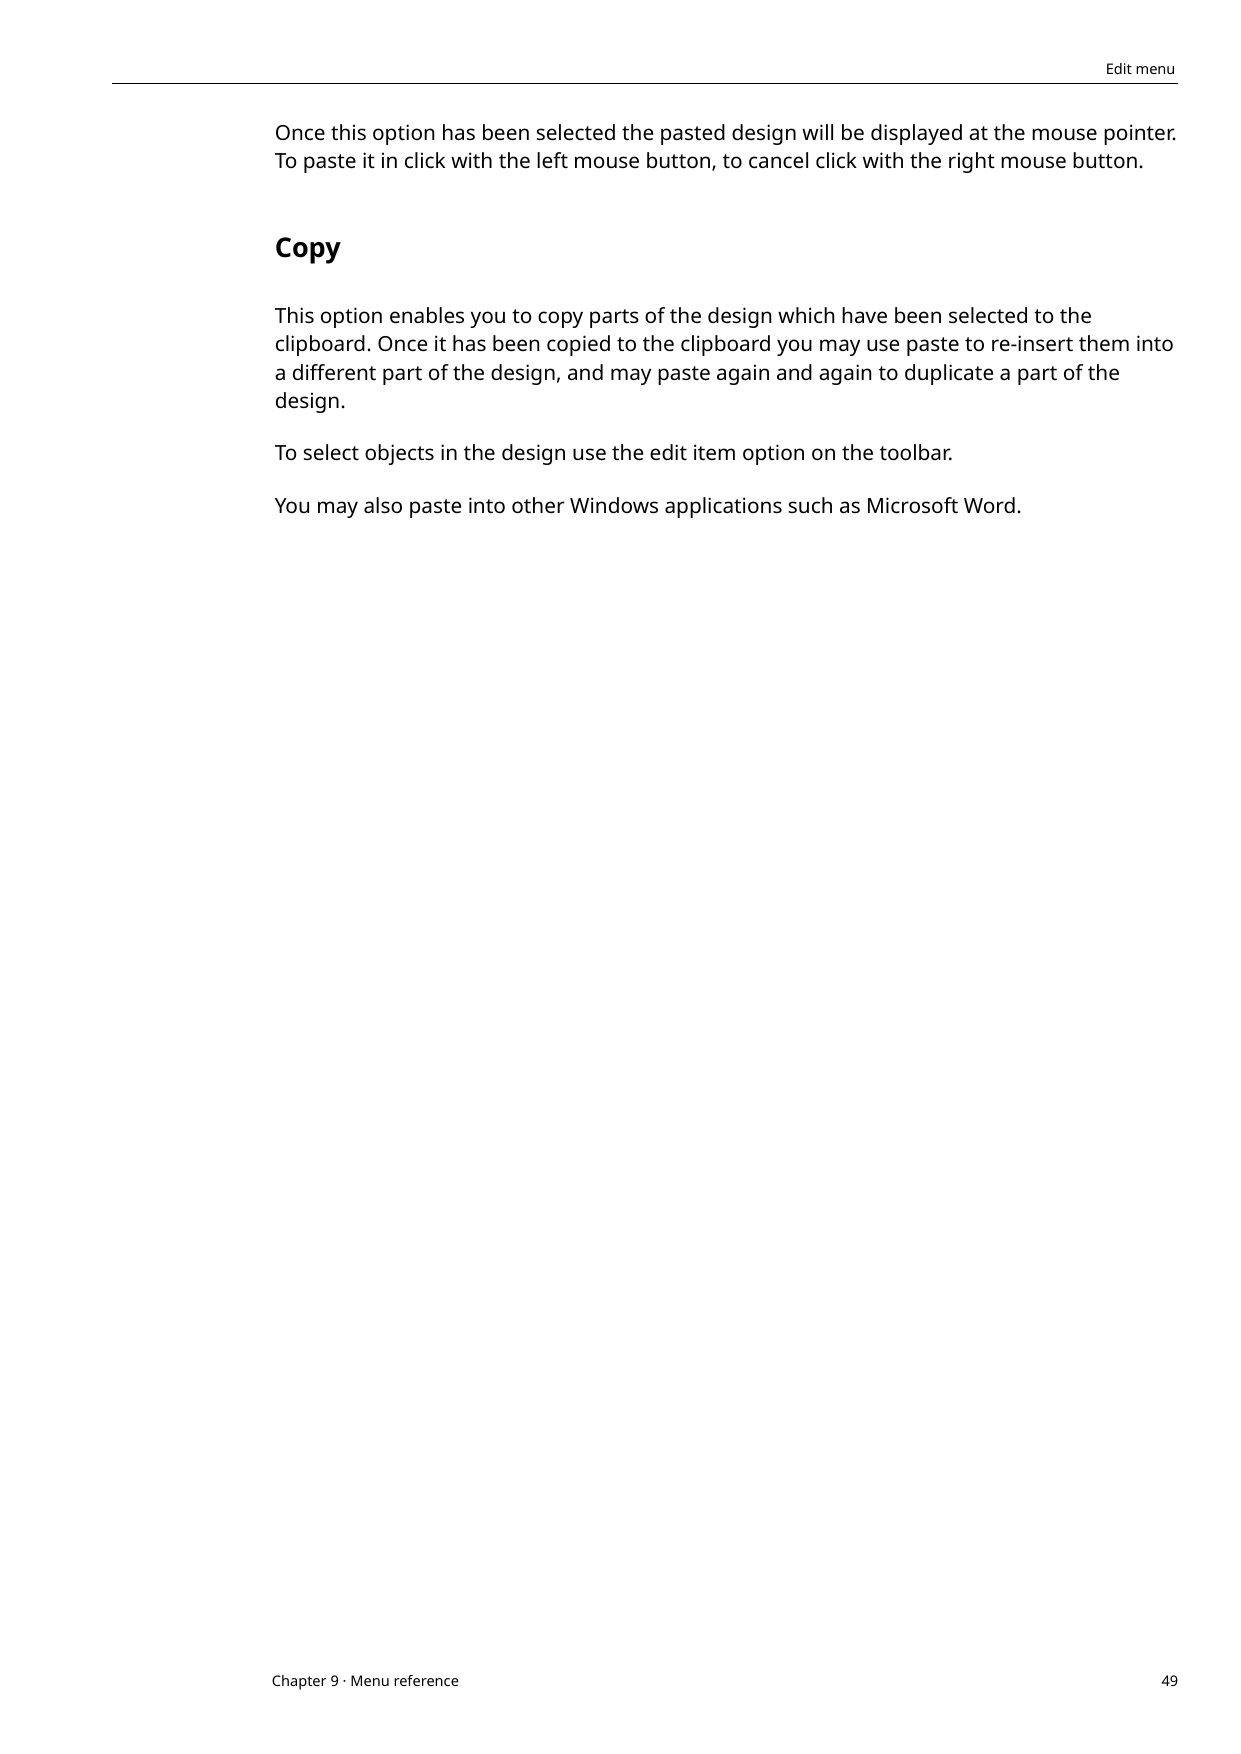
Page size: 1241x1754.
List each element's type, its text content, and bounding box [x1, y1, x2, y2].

subtitle Copy [274, 228, 1178, 265]
text You may also paste into other Windows applications such as Microsoft Word. [274, 491, 1178, 519]
text Once this option has been selected the pasted design will be displayed at the mouse pointer. To paste it in click with the left mouse button, to cancel click with the right mouse button. [274, 118, 1178, 175]
text To select objects in the design use the edit item option on the toolbar. [274, 438, 1178, 467]
text This option enables you to copy parts of the design which have been selected to the clipboard. Once it has been copied to the clipboard you may use paste to re-insert them into a different part of the design, and may paste again and again to duplicate a part of the design. [274, 301, 1178, 414]
